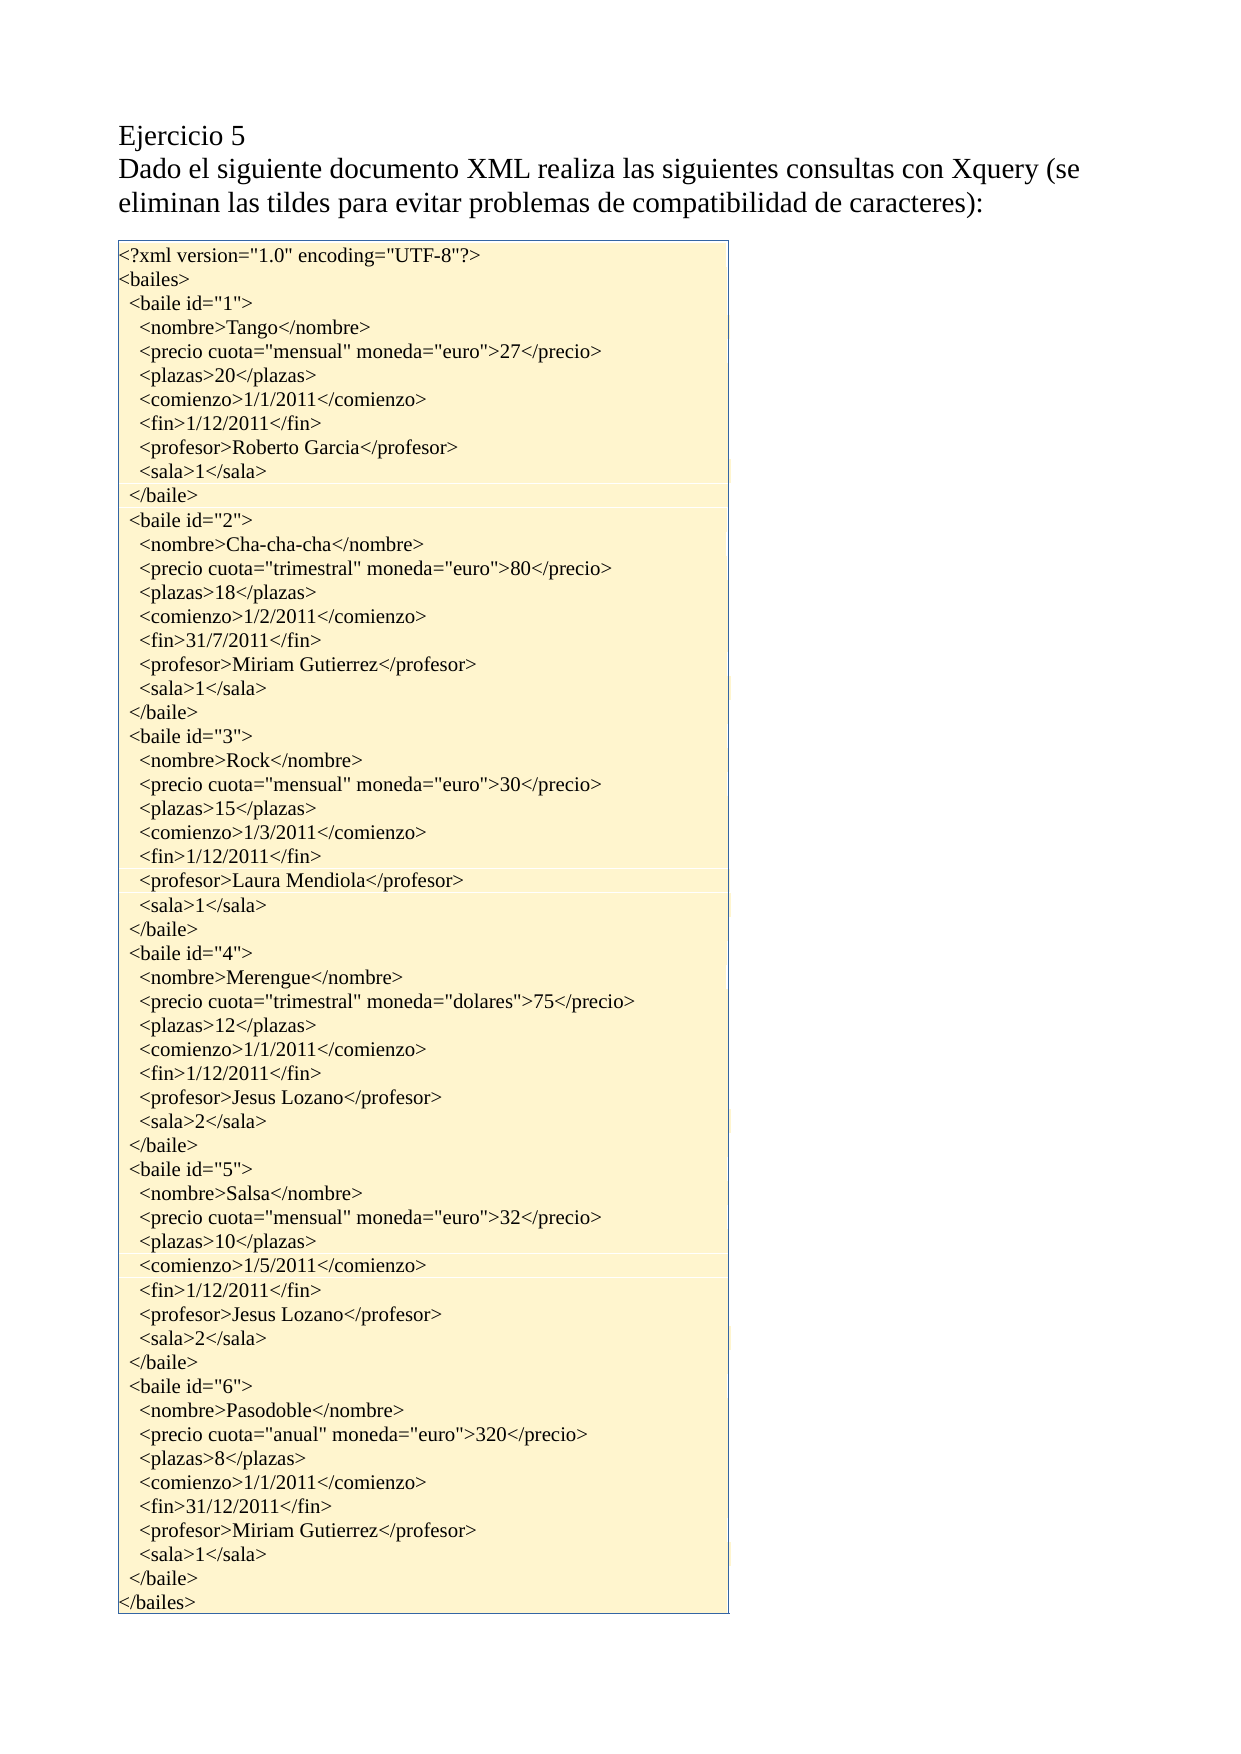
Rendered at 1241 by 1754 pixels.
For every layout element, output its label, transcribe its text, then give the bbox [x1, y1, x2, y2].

text <?xml version="1.0" encoding="UTF-8"?> [119, 243, 728, 267]
text <baile id="5"> [119, 1157, 728, 1181]
text [729, 772, 1122, 796]
text [729, 652, 1122, 676]
text <nombre>Pasodoble</nombre> [119, 1398, 728, 1422]
text [729, 1494, 1122, 1518]
text [729, 1013, 1122, 1037]
text [729, 291, 1122, 315]
text [729, 243, 1122, 267]
text [729, 868, 1122, 892]
text [729, 267, 1122, 291]
text [729, 748, 1122, 772]
text [729, 1181, 1122, 1205]
text <nombre>Merengue</nombre> [119, 965, 728, 989]
text [729, 796, 1122, 820]
text [729, 483, 1122, 507]
text </baile> [119, 917, 728, 941]
text [729, 1422, 1122, 1446]
text <nombre>Cha-cha-cha</nombre> [119, 532, 728, 556]
text <precio cuota="mensual" moneda="euro">27</precio> [119, 339, 728, 363]
text [729, 1518, 1122, 1542]
text <nombre>Rock</nombre> [119, 748, 728, 772]
text <comienzo>1/3/2011</comienzo> [119, 820, 728, 844]
text [729, 1566, 1122, 1590]
text [729, 892, 1122, 917]
text <sala>1</sala> [119, 1542, 728, 1566]
text <fin>1/12/2011</fin> [119, 844, 728, 868]
text <fin>31/12/2011</fin> [119, 1494, 728, 1518]
text <baile id="6"> [119, 1374, 728, 1398]
text [729, 1446, 1122, 1470]
text [729, 1109, 1122, 1133]
text [729, 363, 1122, 387]
text <plazas>20</plazas> [119, 363, 728, 387]
text <precio cuota="mensual" moneda="euro">30</precio> [119, 772, 728, 796]
text </baile> [119, 700, 728, 724]
text <comienzo>1/5/2011</comienzo> [119, 1253, 728, 1277]
text [729, 989, 1122, 1013]
text [729, 844, 1122, 868]
text <nombre>Salsa</nombre> [119, 1181, 728, 1205]
text </baile> [119, 1566, 728, 1590]
text <plazas>15</plazas> [119, 796, 728, 820]
text [729, 1037, 1122, 1061]
text [729, 532, 1122, 556]
text [729, 700, 1122, 724]
text <sala>1</sala> [119, 459, 728, 483]
text <precio cuota="trimestral" moneda="euro">80</precio> [119, 556, 728, 580]
text [729, 628, 1122, 652]
text <nombre>Tango</nombre> [119, 315, 728, 339]
text <baile id="1"> [119, 291, 728, 315]
text <profesor>Miriam Gutierrez</profesor> [119, 652, 728, 676]
text <sala>1</sala> [119, 676, 728, 700]
text [729, 604, 1122, 628]
text [729, 387, 1122, 411]
text [729, 1157, 1122, 1181]
text </baile> [119, 1133, 728, 1157]
text [729, 1302, 1122, 1326]
text [729, 1229, 1122, 1253]
text </baile> [119, 483, 728, 507]
text Dado el siguiente documento XML realiza las siguientes consultas con Xquery (se eliminan las tildes para evitar problemas de compatibilidad de caracteres): [118, 152, 1122, 219]
text <comienzo>1/1/2011</comienzo> [119, 387, 728, 411]
text [729, 339, 1122, 363]
text </bailes> [119, 1590, 728, 1613]
text [729, 507, 1122, 532]
text [729, 315, 1122, 339]
text [729, 724, 1122, 748]
text <comienzo>1/1/2011</comienzo> [119, 1470, 728, 1494]
text <profesor>Miriam Gutierrez</profesor> [119, 1518, 728, 1542]
text <comienzo>1/1/2011</comienzo> [119, 1037, 728, 1061]
text <profesor>Jesus Lozano</profesor> [119, 1085, 728, 1109]
text <fin>1/12/2011</fin> [119, 1061, 728, 1085]
text <plazas>8</plazas> [119, 1446, 728, 1470]
text <fin>31/7/2011</fin> [119, 628, 728, 652]
text <profesor>Jesus Lozano</profesor> [119, 1302, 728, 1326]
text </baile> [119, 1350, 728, 1374]
text [729, 1590, 1122, 1614]
text <bailes> [119, 267, 728, 291]
text <profesor>Laura Mendiola</profesor> [119, 868, 728, 892]
text <precio cuota="trimestral" moneda="dolares">75</precio> [119, 989, 728, 1013]
text <fin>1/12/2011</fin> [119, 1277, 728, 1302]
text [729, 411, 1122, 435]
text [729, 459, 1122, 483]
text [729, 1350, 1122, 1374]
text <plazas>12</plazas> [119, 1013, 728, 1037]
text [729, 965, 1122, 989]
text <comienzo>1/2/2011</comienzo> [119, 604, 728, 628]
text <sala>2</sala> [119, 1326, 728, 1350]
text [729, 1398, 1122, 1422]
text [729, 1326, 1122, 1350]
text [729, 1470, 1122, 1494]
text [729, 556, 1122, 580]
text <precio cuota="mensual" moneda="euro">32</precio> [119, 1205, 728, 1229]
text [729, 1205, 1122, 1229]
text <profesor>Roberto Garcia</profesor> [119, 435, 728, 459]
text <baile id="3"> [119, 724, 728, 748]
text <baile id="2"> [119, 507, 728, 532]
text [729, 580, 1122, 604]
text <plazas>18</plazas> [119, 580, 728, 604]
text [729, 1277, 1122, 1302]
text [729, 820, 1122, 844]
text [729, 941, 1122, 965]
text <fin>1/12/2011</fin> [119, 411, 728, 435]
text [729, 1133, 1122, 1157]
text <precio cuota="anual" moneda="euro">320</precio> [119, 1422, 728, 1446]
text [729, 1061, 1122, 1085]
text <baile id="4"> [119, 941, 728, 965]
text [729, 676, 1122, 700]
text <plazas>10</plazas> [119, 1229, 728, 1253]
text <sala>2</sala> [119, 1109, 728, 1133]
text [729, 1085, 1122, 1109]
text [729, 435, 1122, 459]
text [729, 1253, 1122, 1277]
text [729, 1542, 1122, 1566]
text Ejercicio 5 [118, 118, 1122, 152]
text [729, 917, 1122, 941]
text <sala>1</sala> [119, 892, 728, 917]
text [729, 1374, 1122, 1398]
